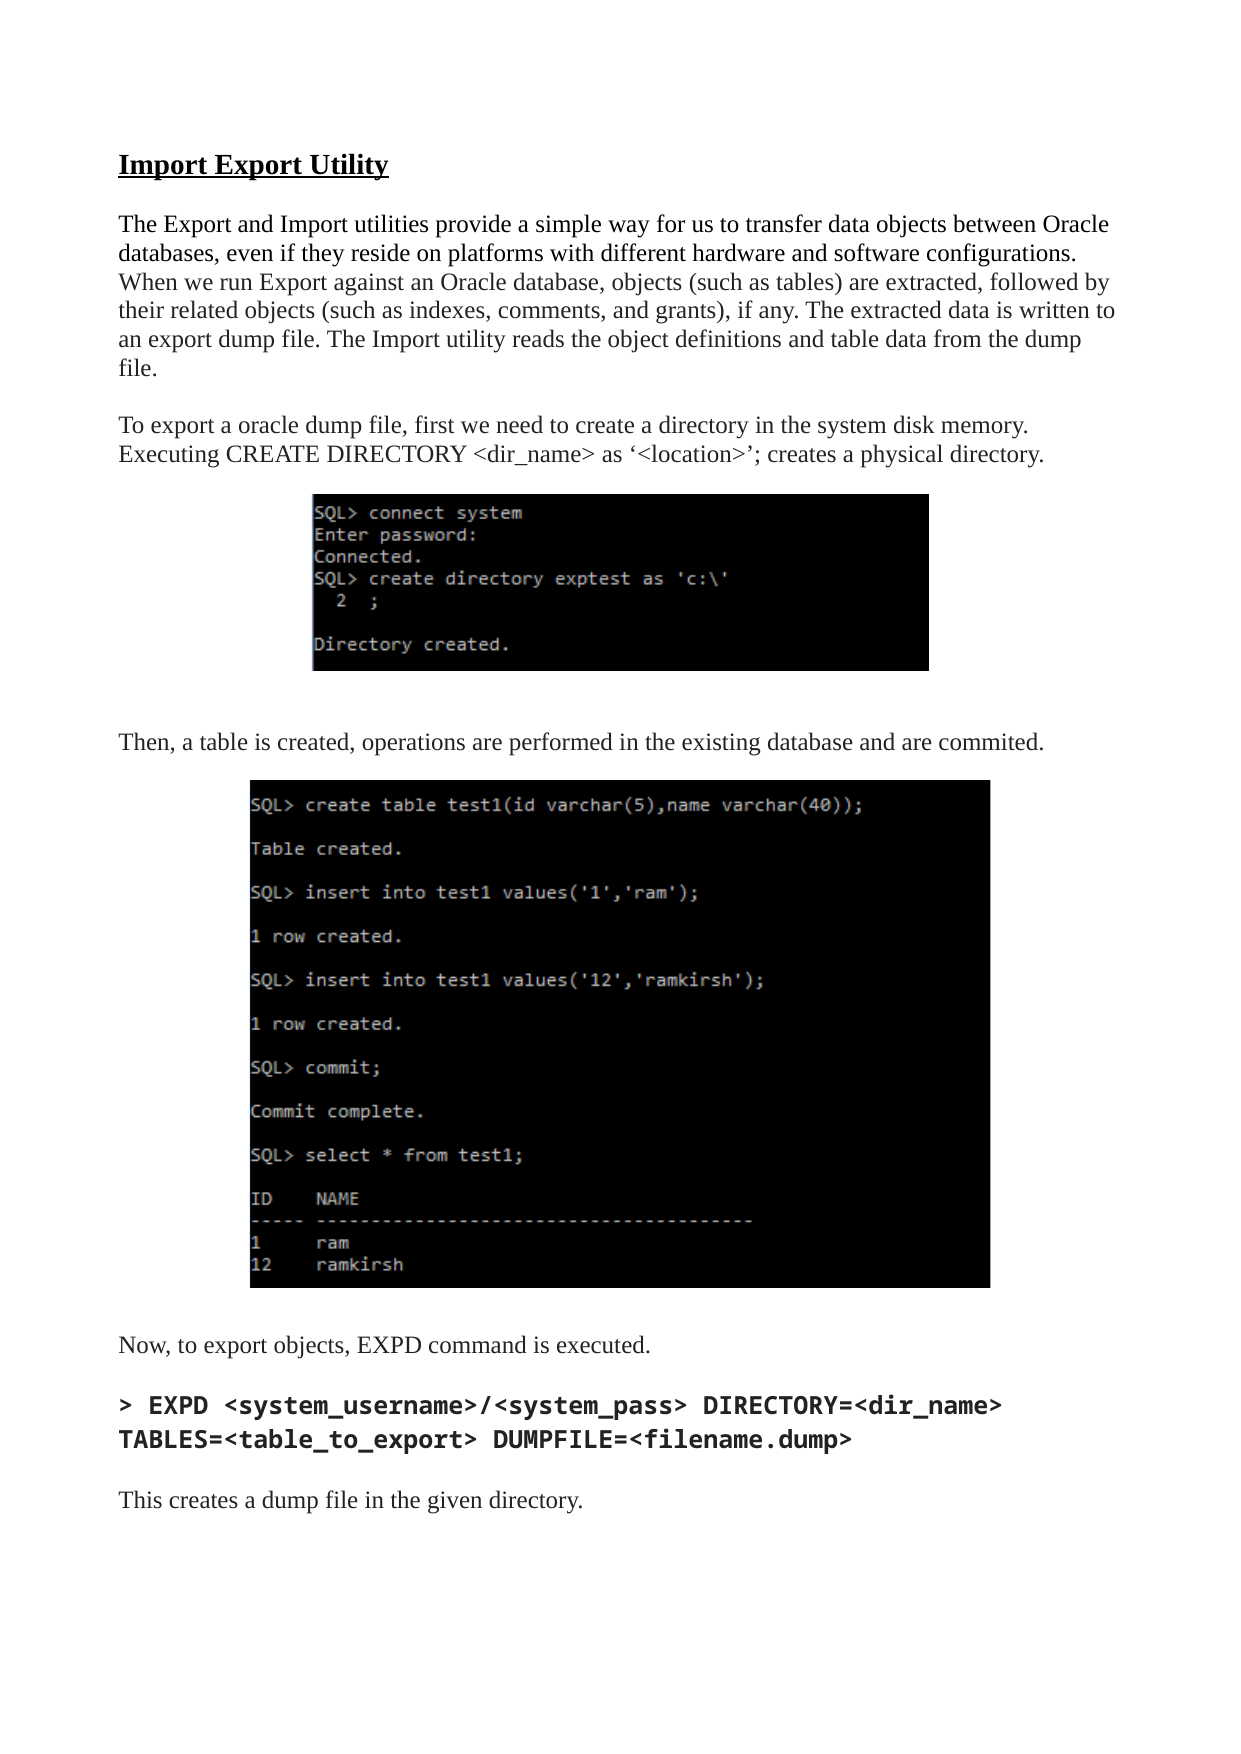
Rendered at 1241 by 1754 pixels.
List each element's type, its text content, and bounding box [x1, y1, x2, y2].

text The Export and Import utilities provide a simple way for us to transfer data objects between Oracle databases, even if they reside on platforms with different hardware and software configurations. When we run Export against an Oracle database, objects (such as tables) are extracted, followed by their related objects (such as indexes, comments, and grants), if any. The extracted data is written to an export dump file. The Import utility reads the object definitions and table data from the dump file. [118, 209, 1122, 382]
text > EXPD <system_username>/<system_pass> DIRECTORY=<dir_name> TABLES=<table_to_export> DUMPFILE=<filename.dump> [118, 1388, 1122, 1456]
text Now, to export objects, EXPD command is executed. [118, 1330, 1122, 1359]
picture [311, 494, 929, 671]
picture [249, 780, 991, 1288]
text To export a oracle dump file, first we need to create a directory in the system disk memory. [118, 410, 1122, 439]
text Executing CREATE DIRECTORY <dir_name> as ‘<location>’; creates a physical directory. [118, 439, 1122, 468]
text This creates a dump file in the given directory. [118, 1485, 1122, 1513]
text Import Export Utility [118, 147, 1122, 180]
text Then, a table is created, operations are performed in the existing database and are commited. [118, 727, 1122, 755]
